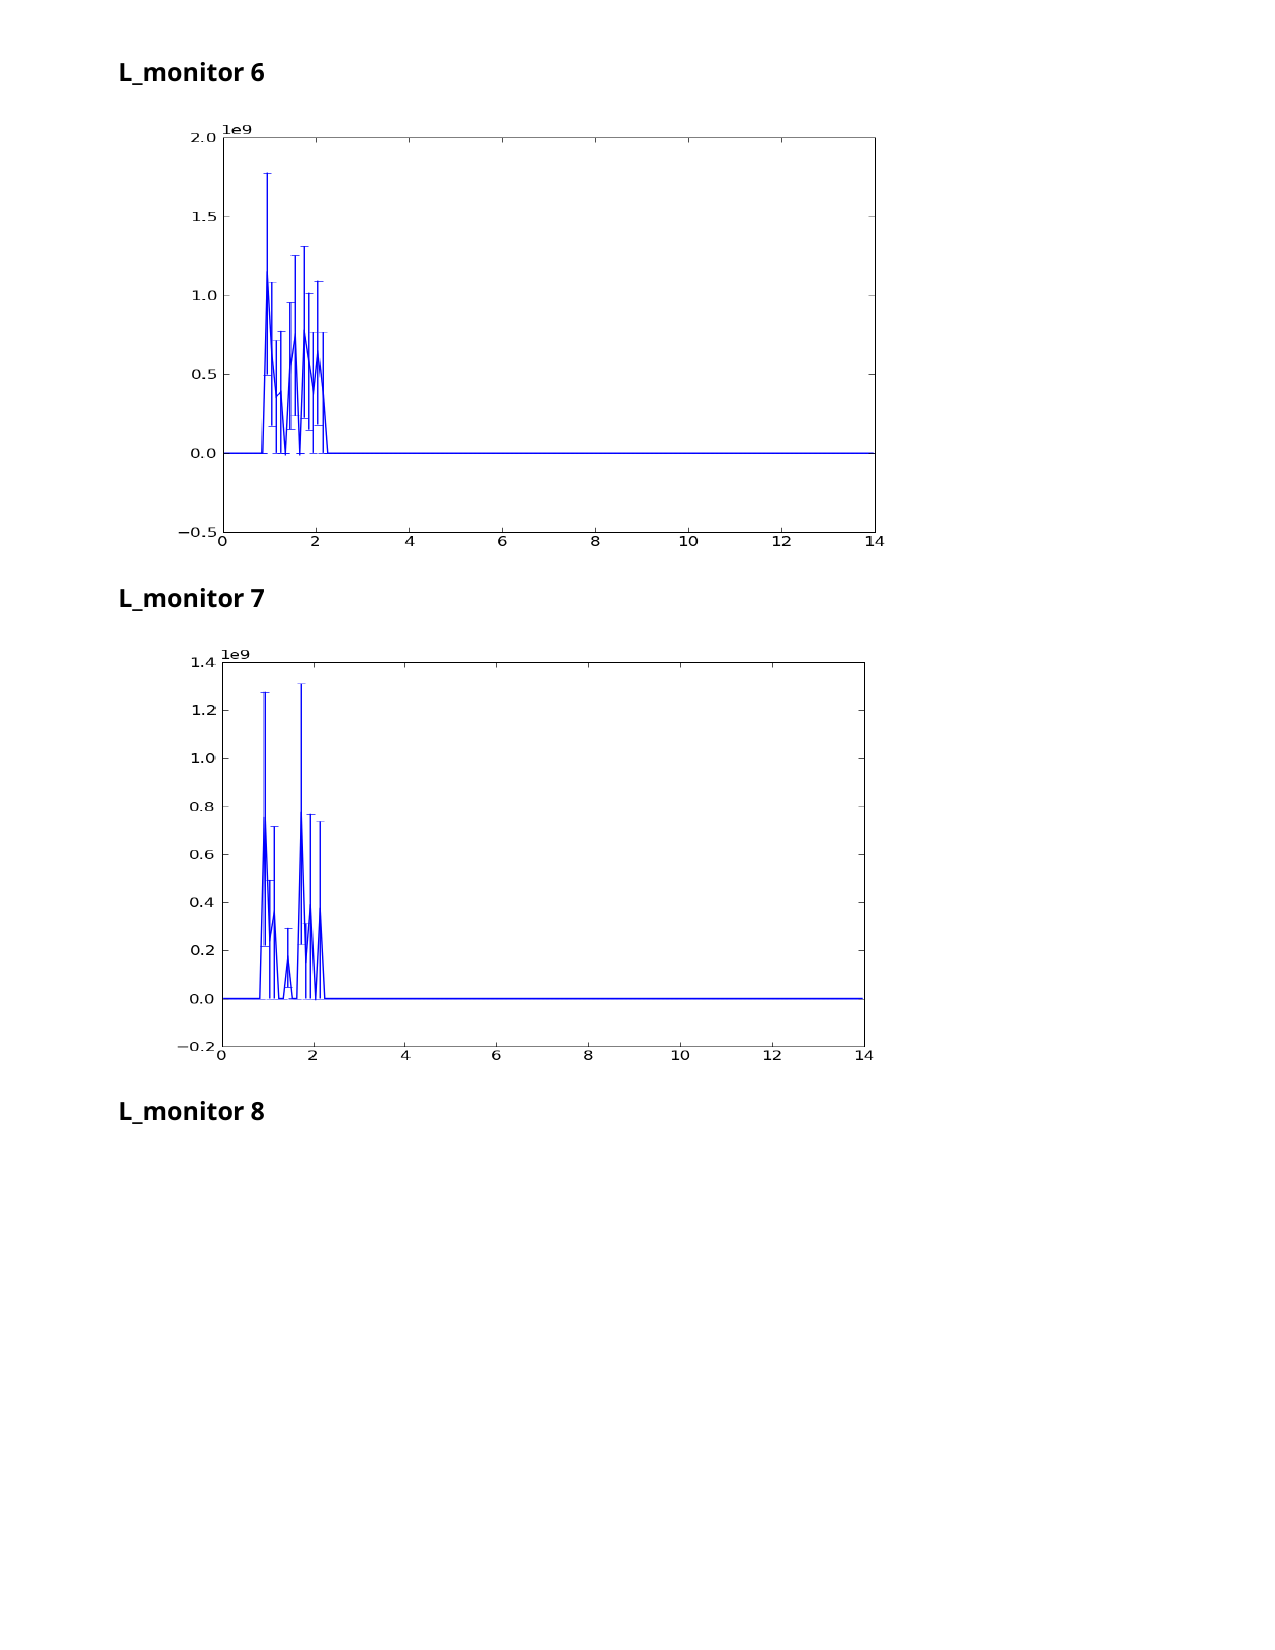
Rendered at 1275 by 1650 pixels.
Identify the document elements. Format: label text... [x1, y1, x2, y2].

picture [118, 88, 959, 581]
text L_monitor 7 [118, 89, 1157, 614]
picture [118, 614, 947, 1094]
text L_monitor 6 [118, 55, 1157, 89]
text L_monitor 8 [118, 614, 1157, 1127]
